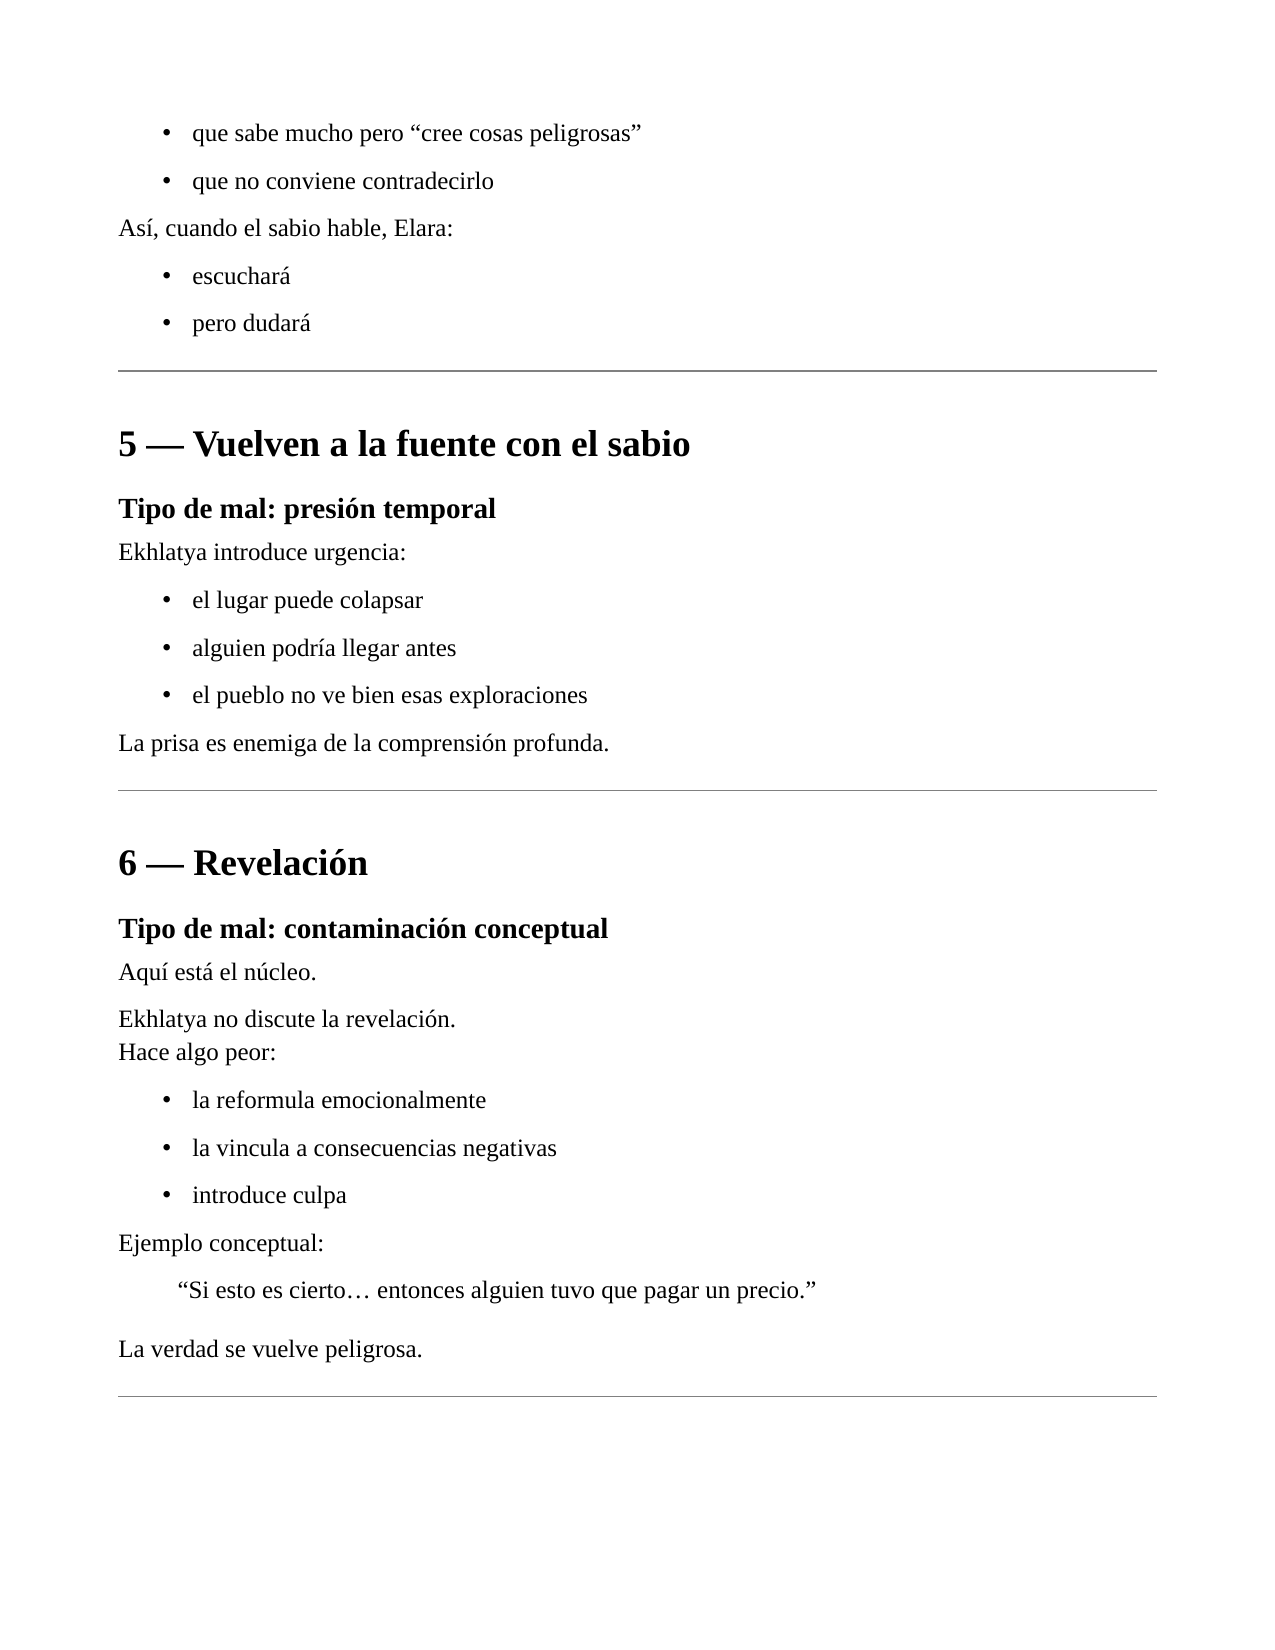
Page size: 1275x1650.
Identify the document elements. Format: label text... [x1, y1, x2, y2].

subtitle Tipo de mal: presión temporal [118, 491, 1157, 525]
list escuchará [162, 261, 1157, 290]
text La verdad se vuelve peligrosa. [118, 1334, 1157, 1362]
text Ekhlatya introduce urgencia: [118, 537, 1157, 566]
list que sabe mucho pero “cree cosas peligrosas” [162, 118, 1157, 147]
text La prisa es enemiga de la comprensión profunda. [118, 728, 1157, 757]
list la reformula emocionalmente [162, 1085, 1157, 1114]
list el pueblo no ve bien esas exploraciones [162, 680, 1157, 709]
subtitle 5 — Vuelven a la fuente con el sabio [118, 421, 1157, 464]
text Así, cuando el sabio hable, Elara: [118, 213, 1157, 242]
list introduce culpa [162, 1180, 1157, 1209]
list la vincula a consecuencias negativas [162, 1133, 1157, 1161]
list el lugar puede colapsar [162, 585, 1157, 614]
list que no conviene contradecirlo [162, 166, 1157, 194]
list alguien podría llegar antes [162, 633, 1157, 661]
text Aquí está el núcleo. [118, 957, 1157, 986]
subtitle Tipo de mal: contaminación conceptual [118, 911, 1157, 944]
text Ejemplo conceptual: [118, 1228, 1157, 1257]
text Ekhlatya no discute la revelación. Hace algo peor: [118, 1004, 1157, 1066]
subtitle 6 — Revelación [118, 841, 1157, 884]
list pero dudará [162, 308, 1157, 337]
text “Si esto es cierto… entonces alguien tuvo que pagar un precio.” [177, 1276, 1098, 1304]
